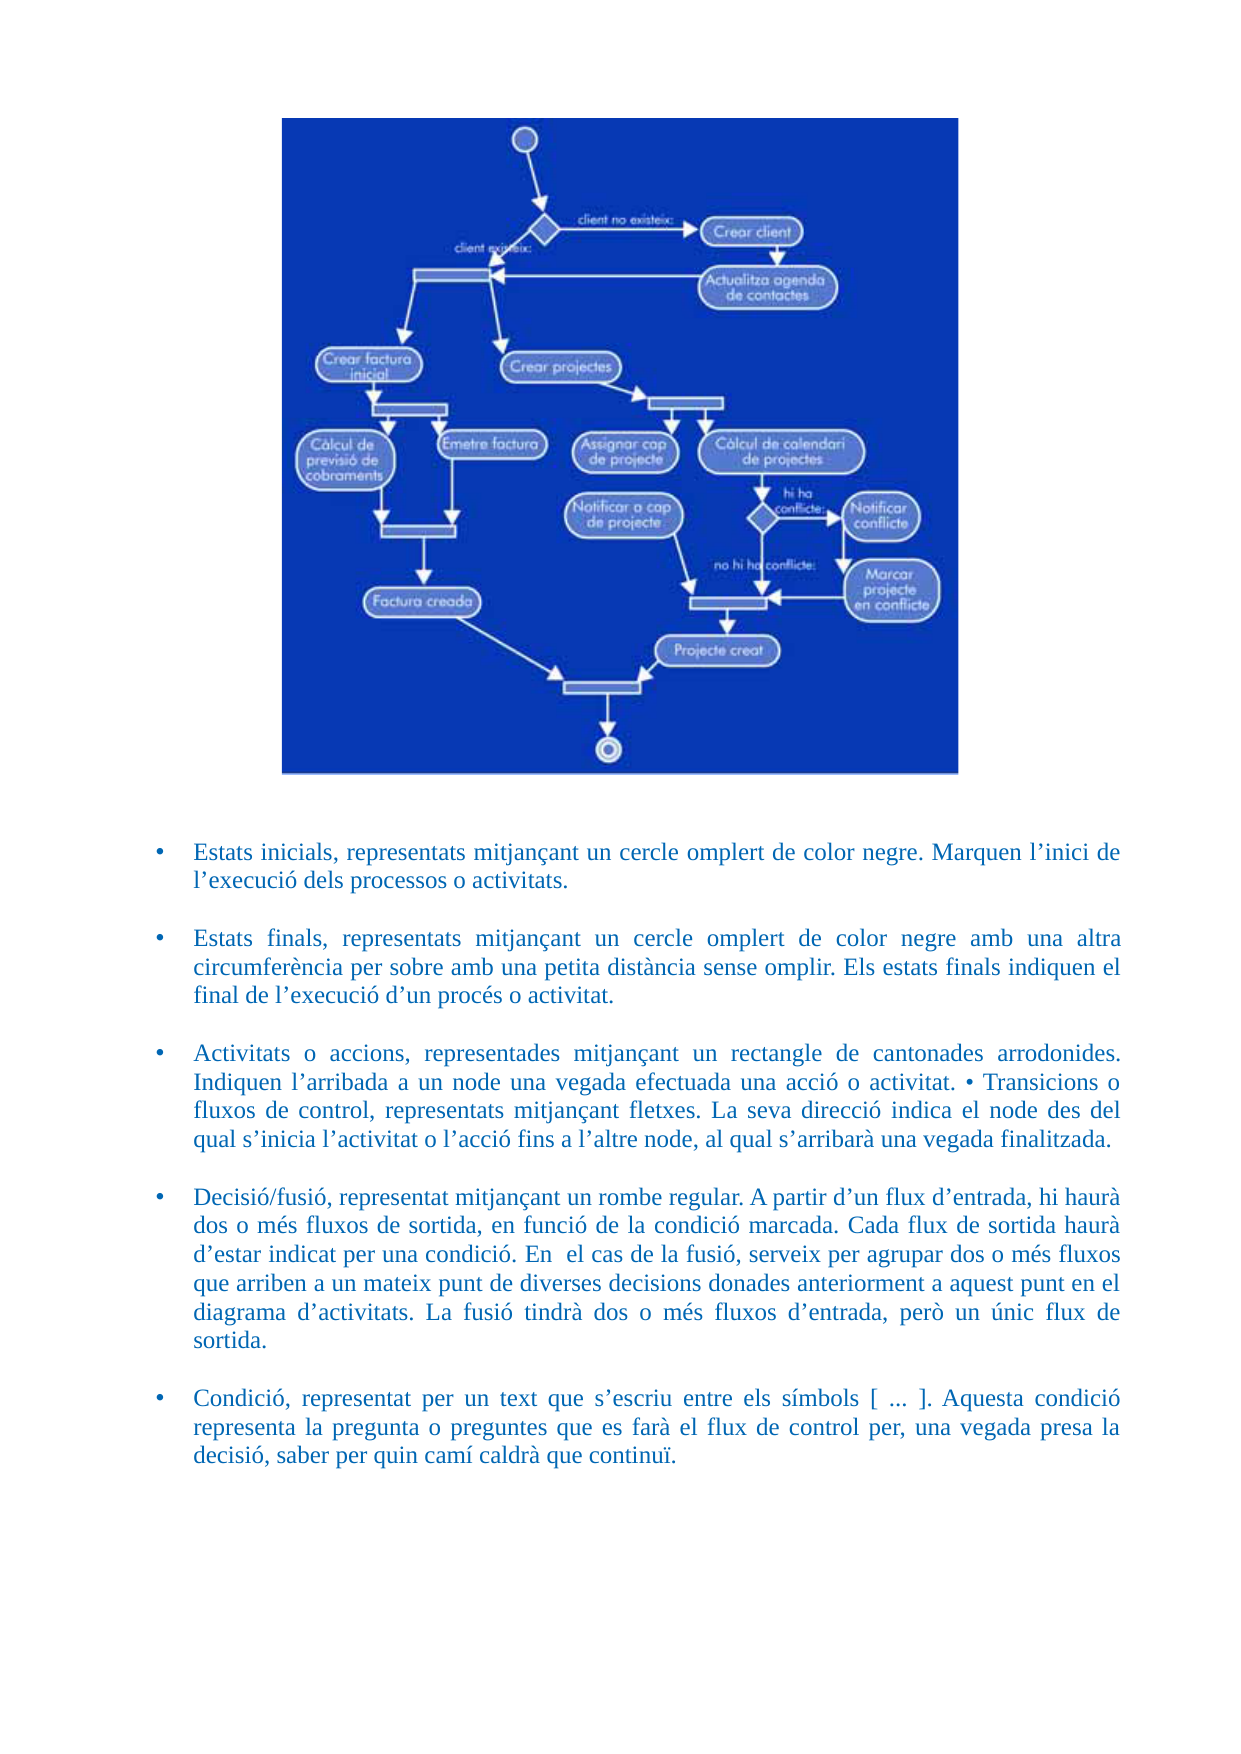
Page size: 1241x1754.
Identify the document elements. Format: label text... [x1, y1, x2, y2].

list Decisió/fusió, representat mitjançant un rombe regular. A partir d’un flux d’entrada, hi haurà dos o més fluxos de sortida, en funció de la condició marcada. Cada flux de sortida haurà d’estar indicat per una condició. En el cas de la fusió, serveix per agrupar dos o més fluxos que arriben a un mateix punt de diverses decisions donades anteriorment a aquest punt en el diagrama d’activitats. La fusió tindrà dos o més fluxos d’entrada, però un únic flux de sortida. [156, 1182, 1122, 1354]
list Estats inicials, representats mitjançant un cercle omplert de color negre. Marquen l’inici de l’execució dels processos o activitats. [156, 837, 1122, 894]
list Estats finals, representats mitjançant un cercle omplert de color negre amb una altra circumferència per sobre amb una petita distància sense omplir. Els estats finals indiquen el final de l’execució d’un procés o activitat. [156, 923, 1122, 1009]
picture [281, 118, 959, 775]
list Condició, representat per un text que s’escriu entre els símbols [ ... ]. Aquesta condició representa la pregunta o preguntes que es farà el flux de control per, una vegada presa la decisió, saber per quin camí caldrà que continuï. [156, 1383, 1122, 1469]
list Activitats o accions, representades mitjançant un rectangle de cantonades arrodonides. Indiquen l’arribada a un node una vegada efectuada una acció o activitat. • Transicions o fluxos de control, representats mitjançant fletxes. La seva direcció indica el node des del qual s’inicia l’activitat o l’acció fins a l’altre node, al qual s’arribarà una vegada finalitzada. [156, 1038, 1122, 1153]
